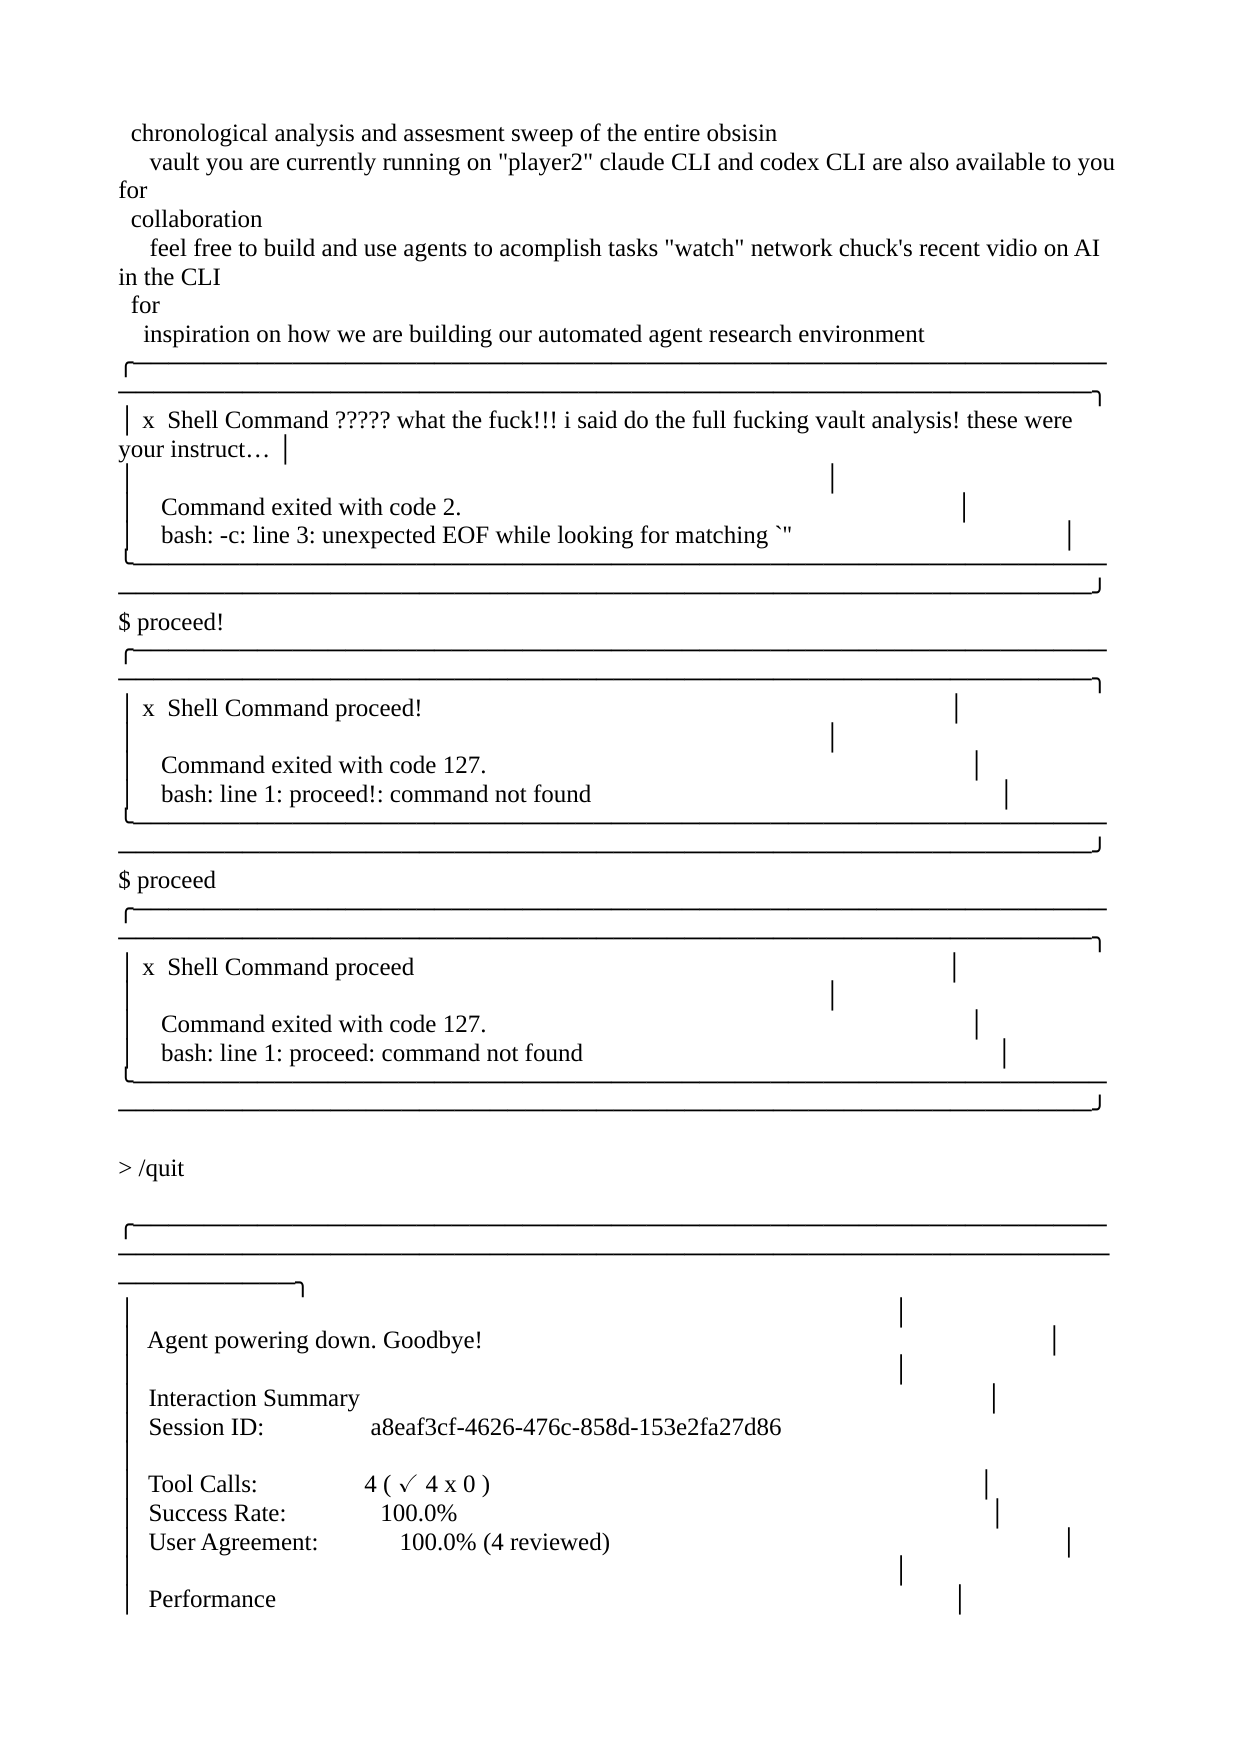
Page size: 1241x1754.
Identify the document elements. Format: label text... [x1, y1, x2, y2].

text │ │ [118, 1297, 126, 1326]
text │ Performance │ [128, 1584, 959, 1613]
text │ Tool Calls: 4 ( ✓ 4 x 0 ) │ [987, 1469, 1122, 1498]
text │ Session ID: a8eaf3cf-4626-476c-858d-153e2fa27d86 │ [128, 1412, 1122, 1469]
text │ User Agreement: 100.0% (4 reviewed) │ [128, 1527, 1068, 1556]
text │ │ [118, 463, 126, 492]
text │ Command exited with code 127. │ [977, 1009, 1122, 1038]
text │ Command exited with code 127. │ [977, 751, 1122, 779]
text │ Command exited with code 127. │ [128, 751, 975, 779]
text ╰──────────────────────────────────────────────────────────────────────────────────────────────────────────────╯ [118, 1067, 1122, 1124]
text │ │ [902, 1297, 1122, 1326]
text ╭──────────────────────────────────────────────────────────────────────────────────────────────────────────────╮ [118, 348, 1122, 406]
text │ │ [128, 1354, 900, 1383]
text inspiration on how we are building our automated agent research environment [118, 319, 1122, 348]
text │ Interaction Summary │ [995, 1383, 1122, 1412]
text │ bash: -c: line 3: unexpected EOF while looking for matching `'' │ [128, 521, 1068, 549]
text ╭──────────────────────────────────────────────────────────────────────────────────────────────────────────────╮ [118, 894, 1122, 952]
text ╰──────────────────────────────────────────────────────────────────────────────────────────────────────────────╯ [118, 549, 1122, 607]
text │ Success Rate: 100.0% │ [998, 1498, 1122, 1527]
text for [118, 291, 1122, 319]
text │ │ [833, 981, 1122, 1009]
text │ bash: -c: line 3: unexpected EOF while looking for matching `'' │ [1070, 521, 1122, 549]
text │ │ [902, 1556, 1122, 1584]
text chronological analysis and assesment sweep of the entire obsisin [118, 118, 1122, 147]
text collaboration [118, 204, 1122, 233]
text │ │ [833, 722, 1122, 751]
text │ │ [118, 1354, 126, 1383]
text │ Interaction Summary │ [128, 1383, 993, 1412]
text │ │ [128, 981, 831, 1009]
text $ proceed! [118, 607, 1122, 636]
text │ x Shell Command ????? what the fuck!!! i said do the full fucking vault analysis! these were your instruct… │ [118, 406, 1122, 463]
text $ proceed [118, 866, 1122, 894]
text │ x Shell Command proceed │ [955, 952, 1122, 981]
text ╰──────────────────────────────────────────────────────────────────────────────────────────────────────────────╯ [118, 808, 1122, 866]
text │ Success Rate: 100.0% │ [128, 1498, 996, 1527]
text │ User Agreement: 100.0% (4 reviewed) │ [1070, 1527, 1122, 1556]
text │ Command exited with code 2. │ [965, 492, 1122, 521]
text │ Agent powering down. Goodbye! │ [128, 1326, 1053, 1354]
text │ │ [833, 463, 1122, 492]
text │ bash: line 1: proceed: command not found │ [128, 1038, 1003, 1067]
text │ x Shell Command proceed │ [128, 952, 953, 981]
text │ Tool Calls: 4 ( ✓ 4 x 0 ) │ [128, 1469, 985, 1498]
text │ │ [128, 722, 831, 751]
text │ │ [128, 463, 831, 492]
text │ │ [128, 1556, 900, 1584]
text │ bash: line 1: proceed: command not found │ [1005, 1038, 1122, 1067]
text ╭──────────────────────────────────────────────────────────────────────────────────────────────────────────────╮ [118, 636, 1122, 693]
text │ │ [902, 1354, 1122, 1383]
text vault you are currently running on "player2" claude CLI and codex CLI are also available to you for [118, 147, 1122, 204]
text │ Command exited with code 127. │ [128, 1009, 975, 1038]
text │ x Shell Command proceed! │ [957, 693, 1122, 722]
text │ x Shell Command proceed! │ [128, 693, 955, 722]
text │ │ [128, 1297, 900, 1326]
text │ │ [118, 1556, 126, 1584]
text │ │ [118, 981, 126, 1009]
text > /quit [118, 1153, 1122, 1182]
text │ bash: line 1: proceed!: command not found │ [128, 779, 1005, 808]
text │ Command exited with code 2. │ [128, 492, 963, 521]
text ╭─────────────────────────────────────────────────────────────────────────────────────────────────────────────────────────╮ [118, 1211, 1122, 1297]
text │ Performance │ [961, 1584, 1122, 1613]
text │ │ [118, 722, 126, 751]
text feel free to build and use agents to acomplish tasks "watch" network chuck's recent vidio on AI in the CLI [118, 233, 1122, 291]
text │ bash: line 1: proceed!: command not found │ [1007, 779, 1122, 808]
text │ Agent powering down. Goodbye! │ [1055, 1326, 1122, 1354]
